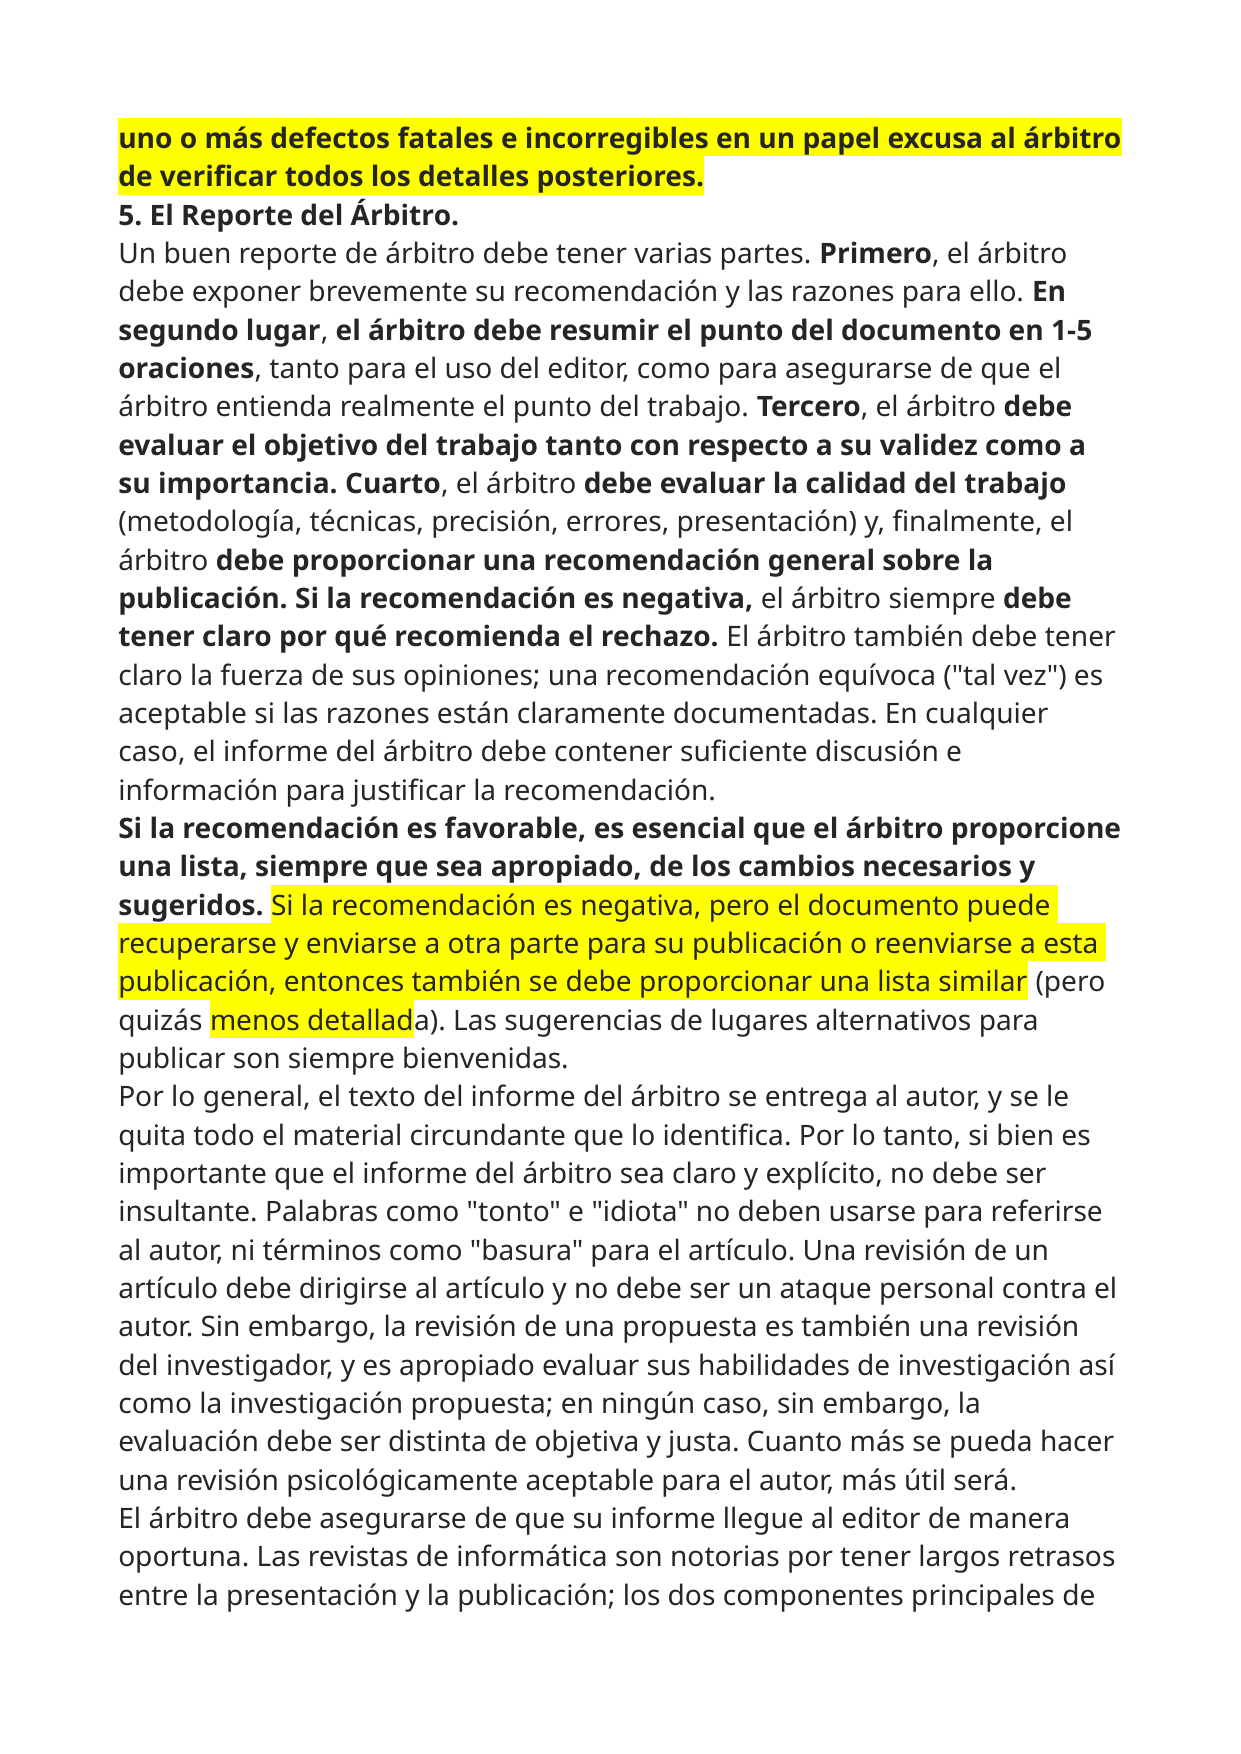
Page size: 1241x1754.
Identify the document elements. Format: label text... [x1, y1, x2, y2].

text El árbitro debe asegurarse de que su informe llegue al editor de manera oportuna. Las revistas de informática son notorias por tener largos retrasos entre la presentación y la publicación; los dos componentes principales de [118, 1498, 1122, 1613]
text Por lo general, el texto del informe del árbitro se entrega al autor, y se le quita todo el material circundante que lo identifica. Por lo tanto, si bien es importante que el informe del árbitro sea claro y explícito, no debe ser insultante. Palabras como "tonto" e "idiota" no deben usarse para referirse al autor, ni términos como "basura" para el artículo. Una revisión de un artículo debe dirigirse al artículo y no debe ser un ataque personal contra el autor. Sin embargo, la revisión de una propuesta es también una revisión del investigador, y es apropiado evaluar sus habilidades de investigación así como la investigación propuesta; en ningún caso, sin embargo, la evaluación debe ser distinta de objetiva y justa. Cuanto más se pueda hacer una revisión psicológicamente aceptable para el autor, más útil será. [118, 1076, 1122, 1498]
text Si la recomendación es favorable, es esencial que el árbitro proporcione una lista, siempre que sea apropiado, de los cambios necesarios y sugeridos. Si la recomendación es negativa, pero el documento puede recuperarse y enviarse a otra parte para su publicación o reenviarse a esta publicación, entonces también se debe proporcionar una lista similar (pero quizás menos detallada). Las sugerencias de lugares alternativos para publicar son siempre bienvenidas. [118, 808, 1122, 1076]
text 5. El Reporte del Árbitro. Un buen reporte de árbitro debe tener varias partes. Primero, el árbitro debe exponer brevemente su recomendación y las razones para ello. En segundo lugar, el árbitro debe resumir el punto del documento en 1-5 oraciones, tanto para el uso del editor, como para asegurarse de que el árbitro entienda realmente el punto del trabajo. Tercero, el árbitro debe evaluar el objetivo del trabajo tanto con respecto a su validez como a su importancia. Cuarto, el árbitro debe evaluar la calidad del trabajo (metodología, técnicas, precisión, errores, presentación) y, finalmente, el árbitro debe proporcionar una recomendación general sobre la publicación. Si la recomendación es negativa, el árbitro siempre debe tener claro por qué recomienda el rechazo. El árbitro también debe tener claro la fuerza de sus opiniones; una recomendación equívoca ("tal vez") es aceptable si las razones están claramente documentadas. En cualquier caso, el informe del árbitro debe contener suficiente discusión e información para justificar la recomendación. [118, 195, 1122, 808]
text uno o más defectos fatales e incorregibles en un papel excusa al árbitro de verificar todos los detalles posteriores. [118, 118, 1122, 195]
